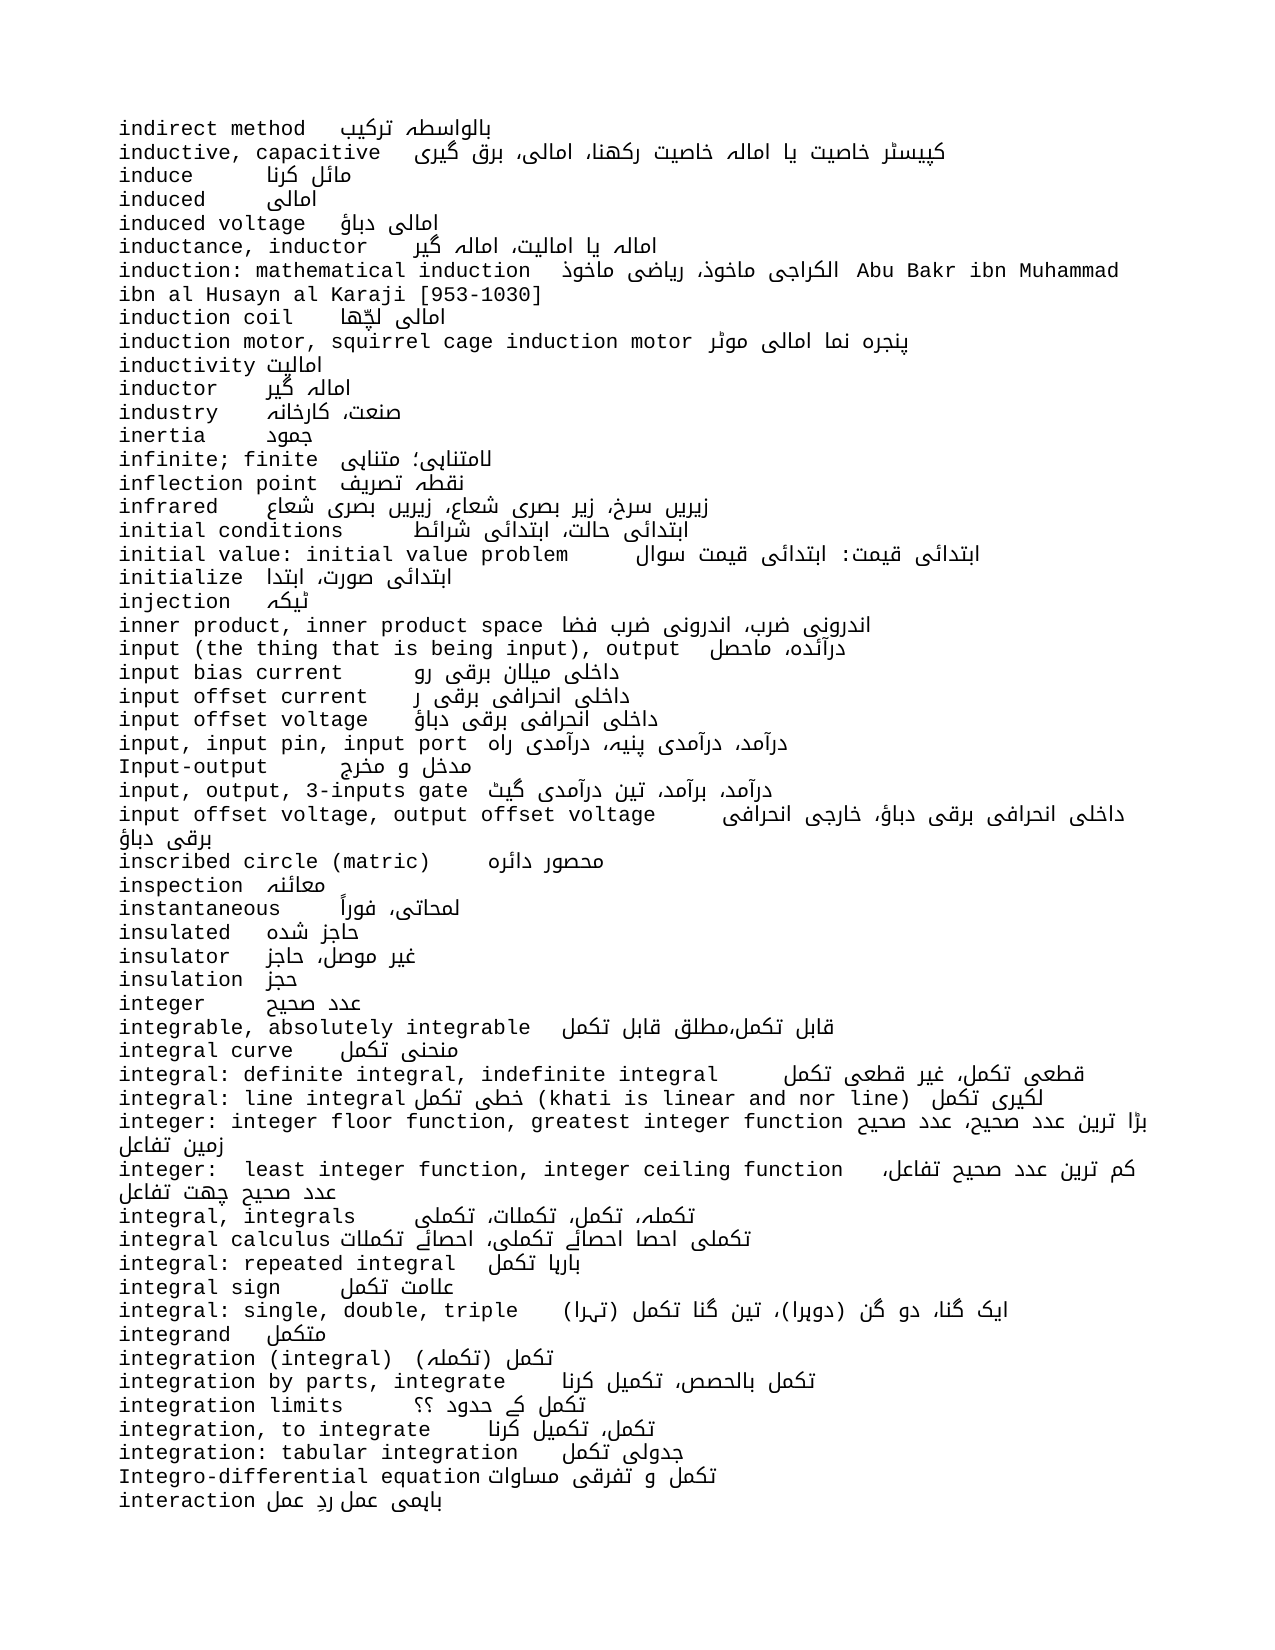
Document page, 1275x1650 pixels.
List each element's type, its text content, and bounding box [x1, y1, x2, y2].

text integration limits تکمل کے حدود ؟؟ [118, 1395, 1157, 1419]
text inner product, inner product space اندرونی ضرب، اندرونی ضرب فضا [118, 615, 1157, 638]
text input offset current داخلی انحرافی برقی ر [118, 686, 1157, 709]
text inscribed circle (matric) محصور دائرہ [118, 851, 1157, 875]
text integral: line integral خطی تکمل (khati is linear and nor line) لکیری تکمل [118, 1088, 1157, 1111]
text insulator غیر موصل، حاجز [118, 946, 1157, 969]
text integer عدد صحیح [118, 993, 1157, 1017]
text integration (integral) تکمل (تکملہ) [118, 1348, 1157, 1371]
text industry صنعت، کارخانہ [118, 402, 1157, 426]
text input offset voltage داخلی انحرافی برقی دباؤ [118, 709, 1157, 733]
text integral: single, double, triple ایک گنا، دو گن (دوہرا)، تین گنا تکمل (تہرا) [118, 1300, 1157, 1324]
text induction motor, squirrel cage induction motor پنجرہ نما امالی موٹر [118, 331, 1157, 354]
text integral: definite integral, indefinite integral قطعی تکمل، غیر قطعی تکمل [118, 1064, 1157, 1088]
text integration, to integrate تکمل، تکمیل کرنا [118, 1419, 1157, 1442]
text integration: tabular integration جدولی تکمل [118, 1442, 1157, 1466]
text Integro-differential equation تکمل و تفرقی مساوات [118, 1466, 1157, 1489]
text infrared زیریں سرخ، زیر بصری شعاع، زیریں بصری شعاع [118, 496, 1157, 520]
text input, input pin, input port درآمد، درآمدی پنیہ، درآمدی راہ [118, 733, 1157, 757]
text initial value: initial value problem ابتدائی قیمت: ابتدائی قیمت سوال [118, 544, 1157, 567]
text input, output, 3-inputs gate درآمد، برآمد، تین درآمدی گیٹ [118, 780, 1157, 804]
text integer: least integer function, integer ceiling function کم ترین عدد صحیح تفاعل، عدد صحیح چھت تفاعل [118, 1158, 1157, 1206]
text integrand متکمل [118, 1324, 1157, 1348]
text integrable, absolutely integrable قابل تکمل،مطلق قابل تکمل [118, 1017, 1157, 1040]
text injection ٹیکہ [118, 591, 1157, 615]
text inertia جمود [118, 426, 1157, 449]
text induce مائل کرنا [118, 165, 1157, 189]
text infinite; finite لامتناہی؛ متناہی [118, 449, 1157, 473]
text inspection معائنہ [118, 875, 1157, 898]
text Input-output مدخل و مخرج [118, 757, 1157, 780]
text input offset voltage, output offset voltage داخلی انحرافی برقی دباؤ، خارجی انحرافی برقی دباؤ [118, 804, 1157, 851]
text inductivity امالیت [118, 354, 1157, 378]
text inductor امالہ گیر [118, 378, 1157, 402]
text instantaneous لمحاتی، فوراً [118, 898, 1157, 922]
text insulated حاجز شدہ [118, 922, 1157, 946]
text input (the thing that is being input), output درآئدہ، ماحصل [118, 638, 1157, 662]
text insulation حجز [118, 969, 1157, 993]
text indirect method بالواسطہ ترکیب [118, 118, 1157, 142]
text integral: repeated integral بارہا تکمل [118, 1253, 1157, 1277]
text initialize ابتدائی صورت، ابتدا [118, 567, 1157, 591]
text input bias current داخلی میلان برقی رو [118, 662, 1157, 686]
text induced voltage امالی دباؤ [118, 213, 1157, 236]
text inductance, inductor امالہ یا امالیت، امالہ گیر [118, 236, 1157, 260]
text integral curve منحنی تکمل [118, 1040, 1157, 1064]
text induced امالی [118, 189, 1157, 213]
text induction: mathematical induction الکراجی ماخوذ، ریاضی ماخوذ Abu Bakr ibn Muhammad ibn al Husayn al Karaji [953-1030] [118, 260, 1157, 307]
text induction coil امالی لچّھا [118, 307, 1157, 331]
text integral, integrals تکملہ، تکمل، تکملات، تکملی [118, 1206, 1157, 1229]
text inflection point نقطہ تصریف [118, 473, 1157, 496]
text integral sign علامت تکمل [118, 1277, 1157, 1300]
text inductive, capacitive کپیسٹر خاصیت یا امالہ خاصیت رکھنا، امالی، برق گیری [118, 142, 1157, 165]
text integral calculus احصائے تکملی، احصائے تکملات تکملی احصا [118, 1229, 1157, 1253]
text initial conditions ابتدائی حالت، ابتدائی شرائط [118, 520, 1157, 544]
text integration by parts, integrate تکمل بالحصص، تکمیل کرنا [118, 1371, 1157, 1395]
text interaction ردِ عمل باہمی عمل [118, 1489, 1157, 1513]
text integer: integer floor function, greatest integer function بڑا ترین عدد صحیح، عدد صحیح زمین تفاعل [118, 1111, 1157, 1158]
